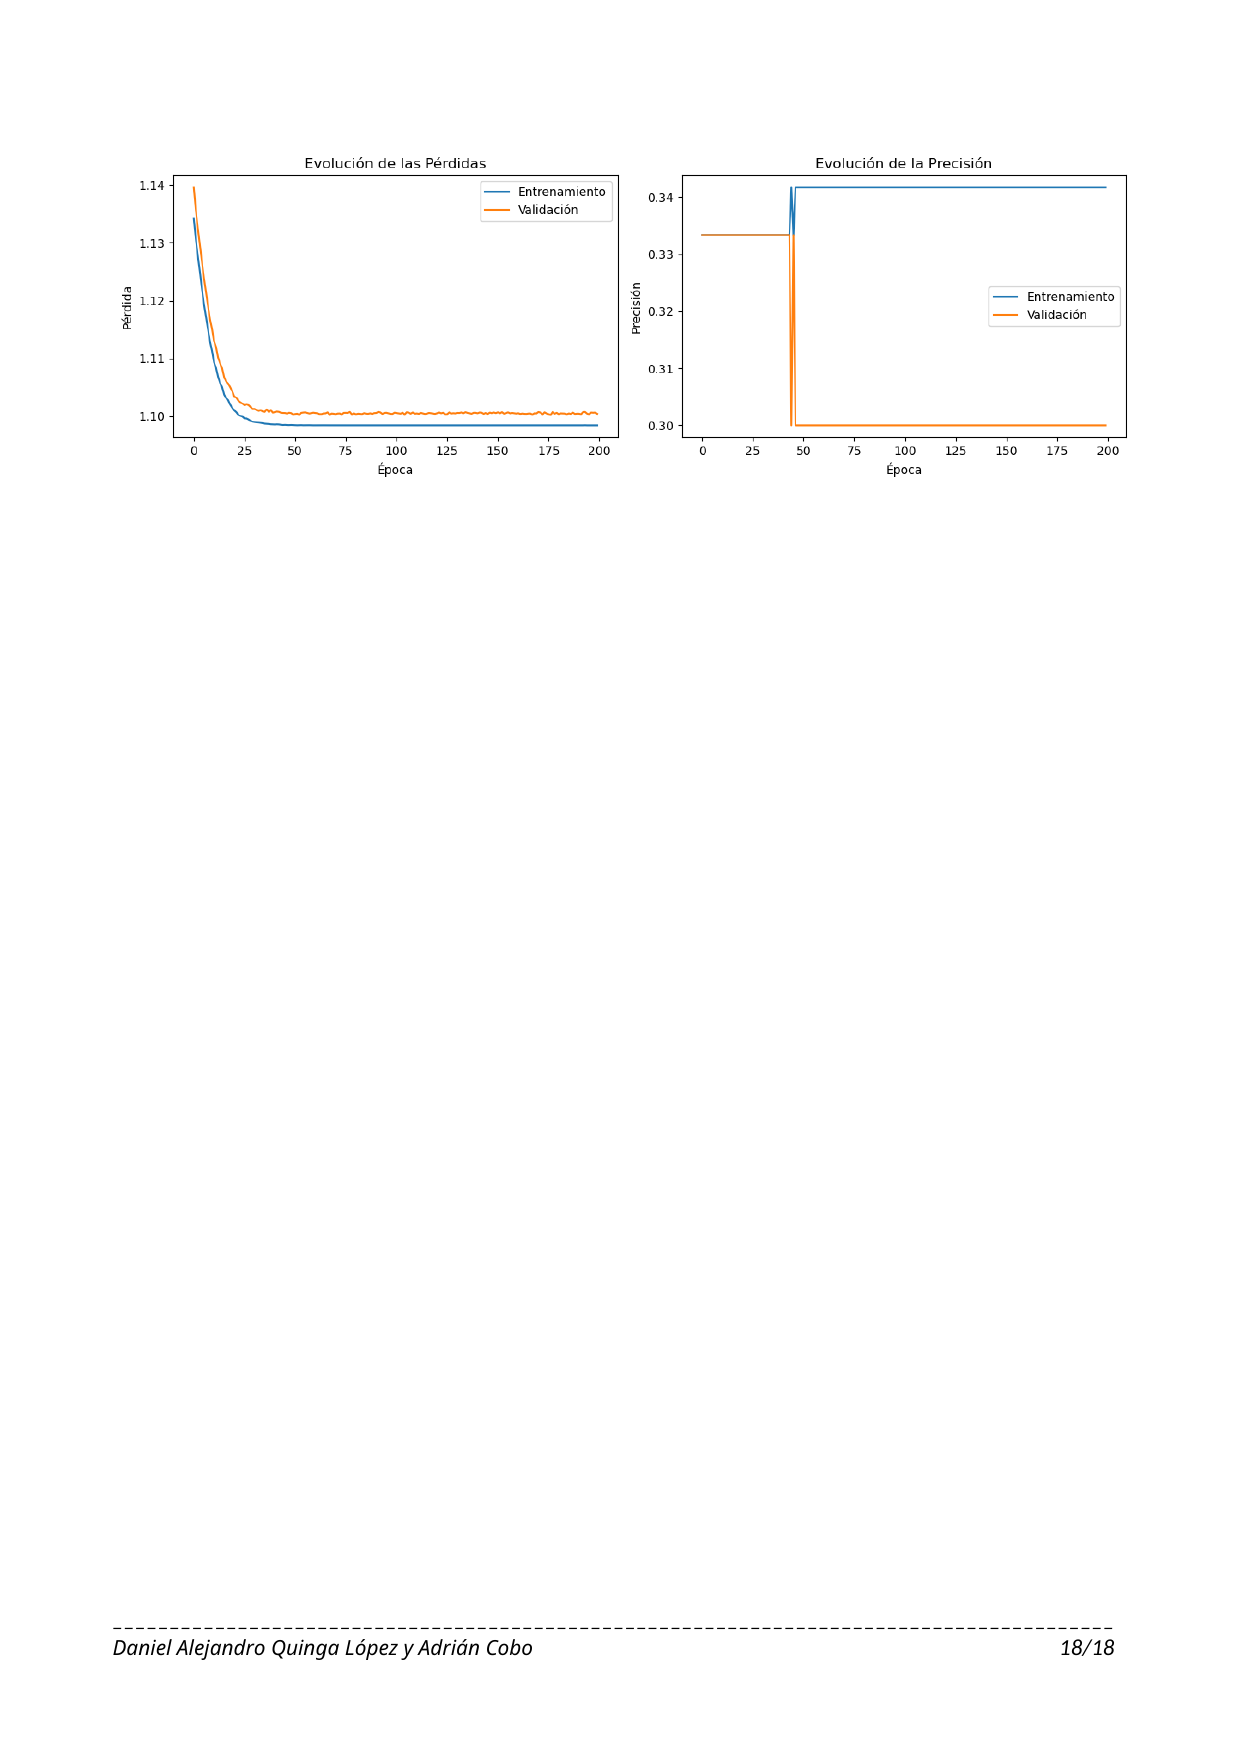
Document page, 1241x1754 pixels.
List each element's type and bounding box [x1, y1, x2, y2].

picture [112, 150, 1128, 484]
